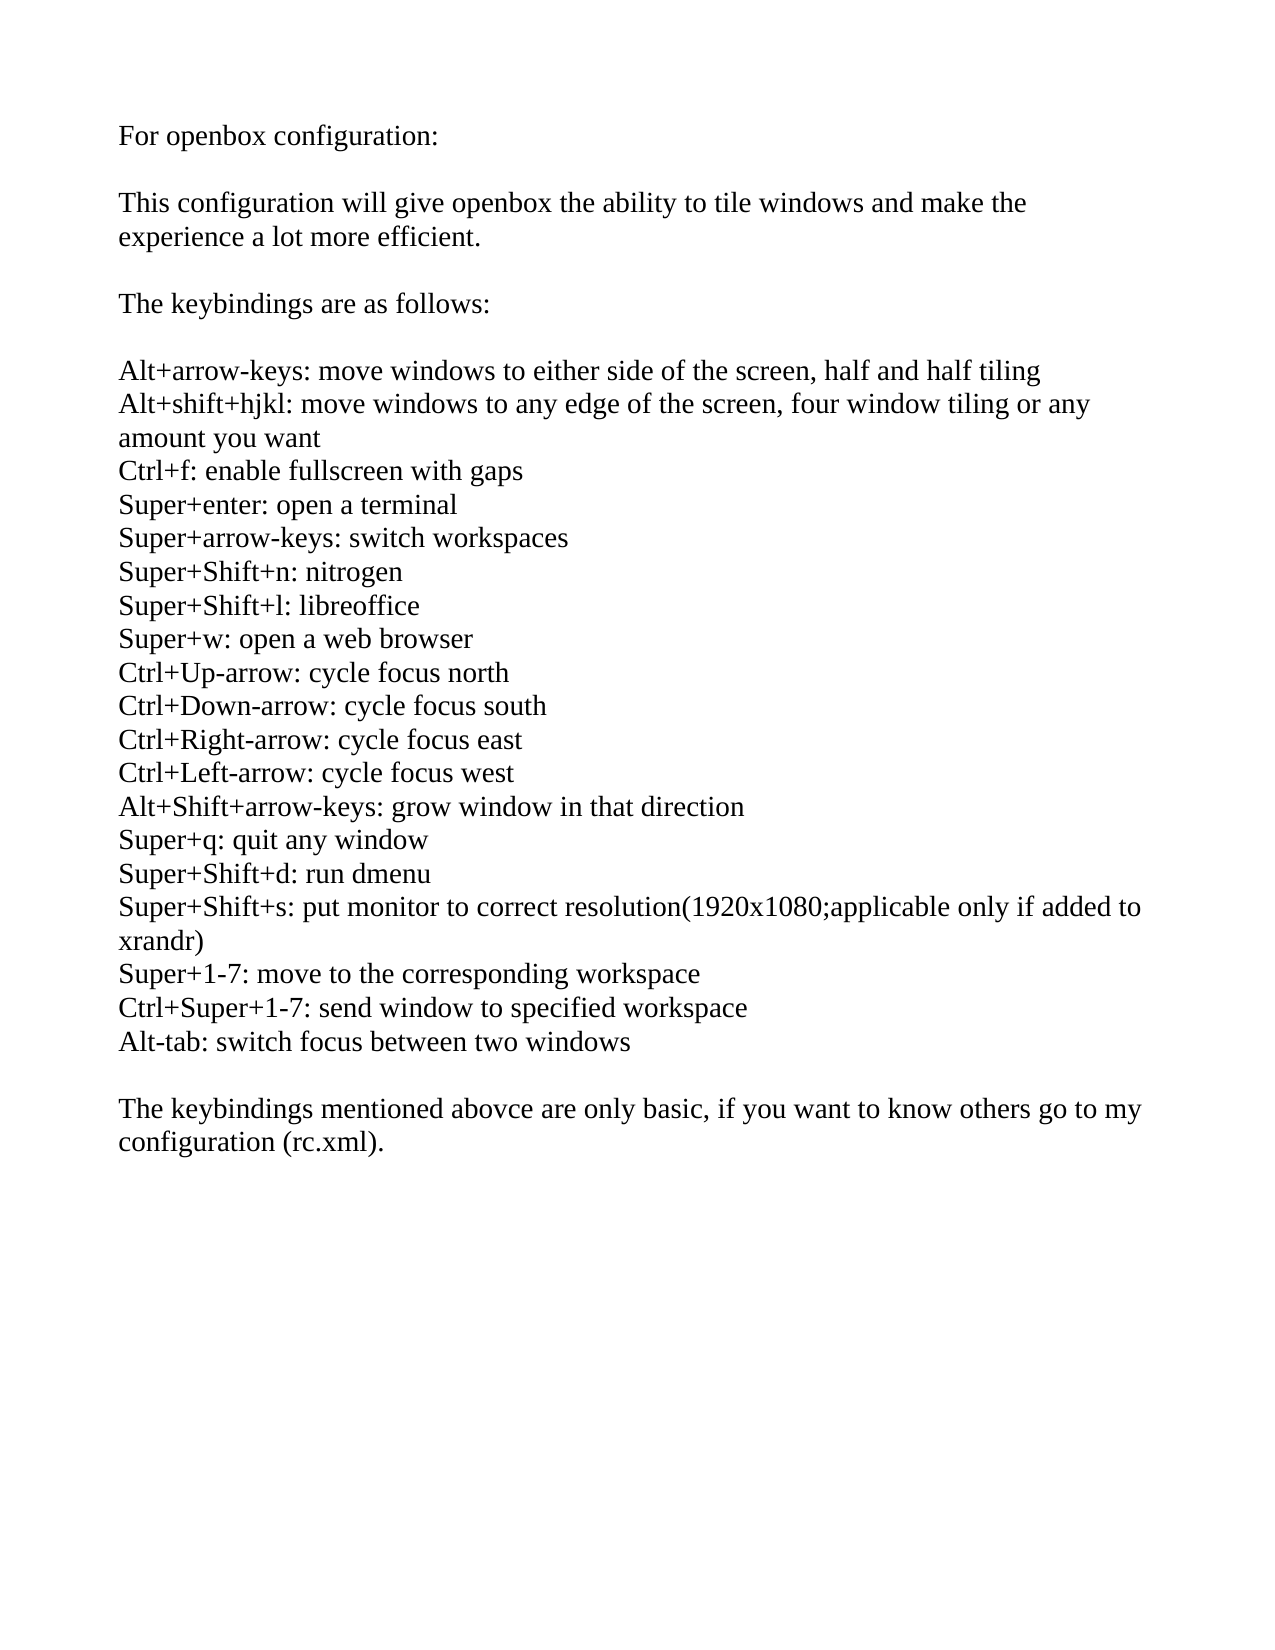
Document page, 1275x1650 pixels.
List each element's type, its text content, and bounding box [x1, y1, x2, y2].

text Super+Shift+d: run dmenu [118, 856, 1157, 889]
text Alt+Shift+arrow-keys: grow window in that direction [118, 789, 1157, 822]
text Ctrl+Super+1-7: send window to specified workspace [118, 990, 1157, 1024]
text Alt+arrow-keys: move windows to either side of the screen, half and half tiling [118, 353, 1157, 386]
text For openbox configuration: [118, 118, 1157, 152]
text Ctrl+Up-arrow: cycle focus north [118, 655, 1157, 688]
text Super+Shift+s: put monitor to correct resolution(1920x1080;applicable only if added to xrandr) [118, 889, 1157, 957]
text Super+q: quit any window [118, 822, 1157, 856]
text The keybindings are as follows: [118, 286, 1157, 319]
text Ctrl+Down-arrow: cycle focus south [118, 688, 1157, 722]
text Alt+shift+hjkl: move windows to any edge of the screen, four window tiling or any amount you want [118, 386, 1157, 453]
text Ctrl+Right-arrow: cycle focus east [118, 722, 1157, 755]
text This configuration will give openbox the ability to tile windows and make the experience a lot more efficient. [118, 185, 1157, 252]
text Super+enter: open a terminal [118, 487, 1157, 521]
text Ctrl+f: enable fullscreen with gaps [118, 453, 1157, 487]
text Super+Shift+n: nitrogen [118, 554, 1157, 588]
text Ctrl+Left-arrow: cycle focus west [118, 755, 1157, 789]
text Super+w: open a web browser [118, 621, 1157, 655]
text Super+1-7: move to the corresponding workspace [118, 957, 1157, 990]
text The keybindings mentioned abovce are only basic, if you want to know others go to my configuration (rc.xml). [118, 1091, 1157, 1158]
text Super+arrow-keys: switch workspaces [118, 521, 1157, 554]
text Super+Shift+l: libreoffice [118, 588, 1157, 621]
text Alt-tab: switch focus between two windows [118, 1024, 1157, 1057]
